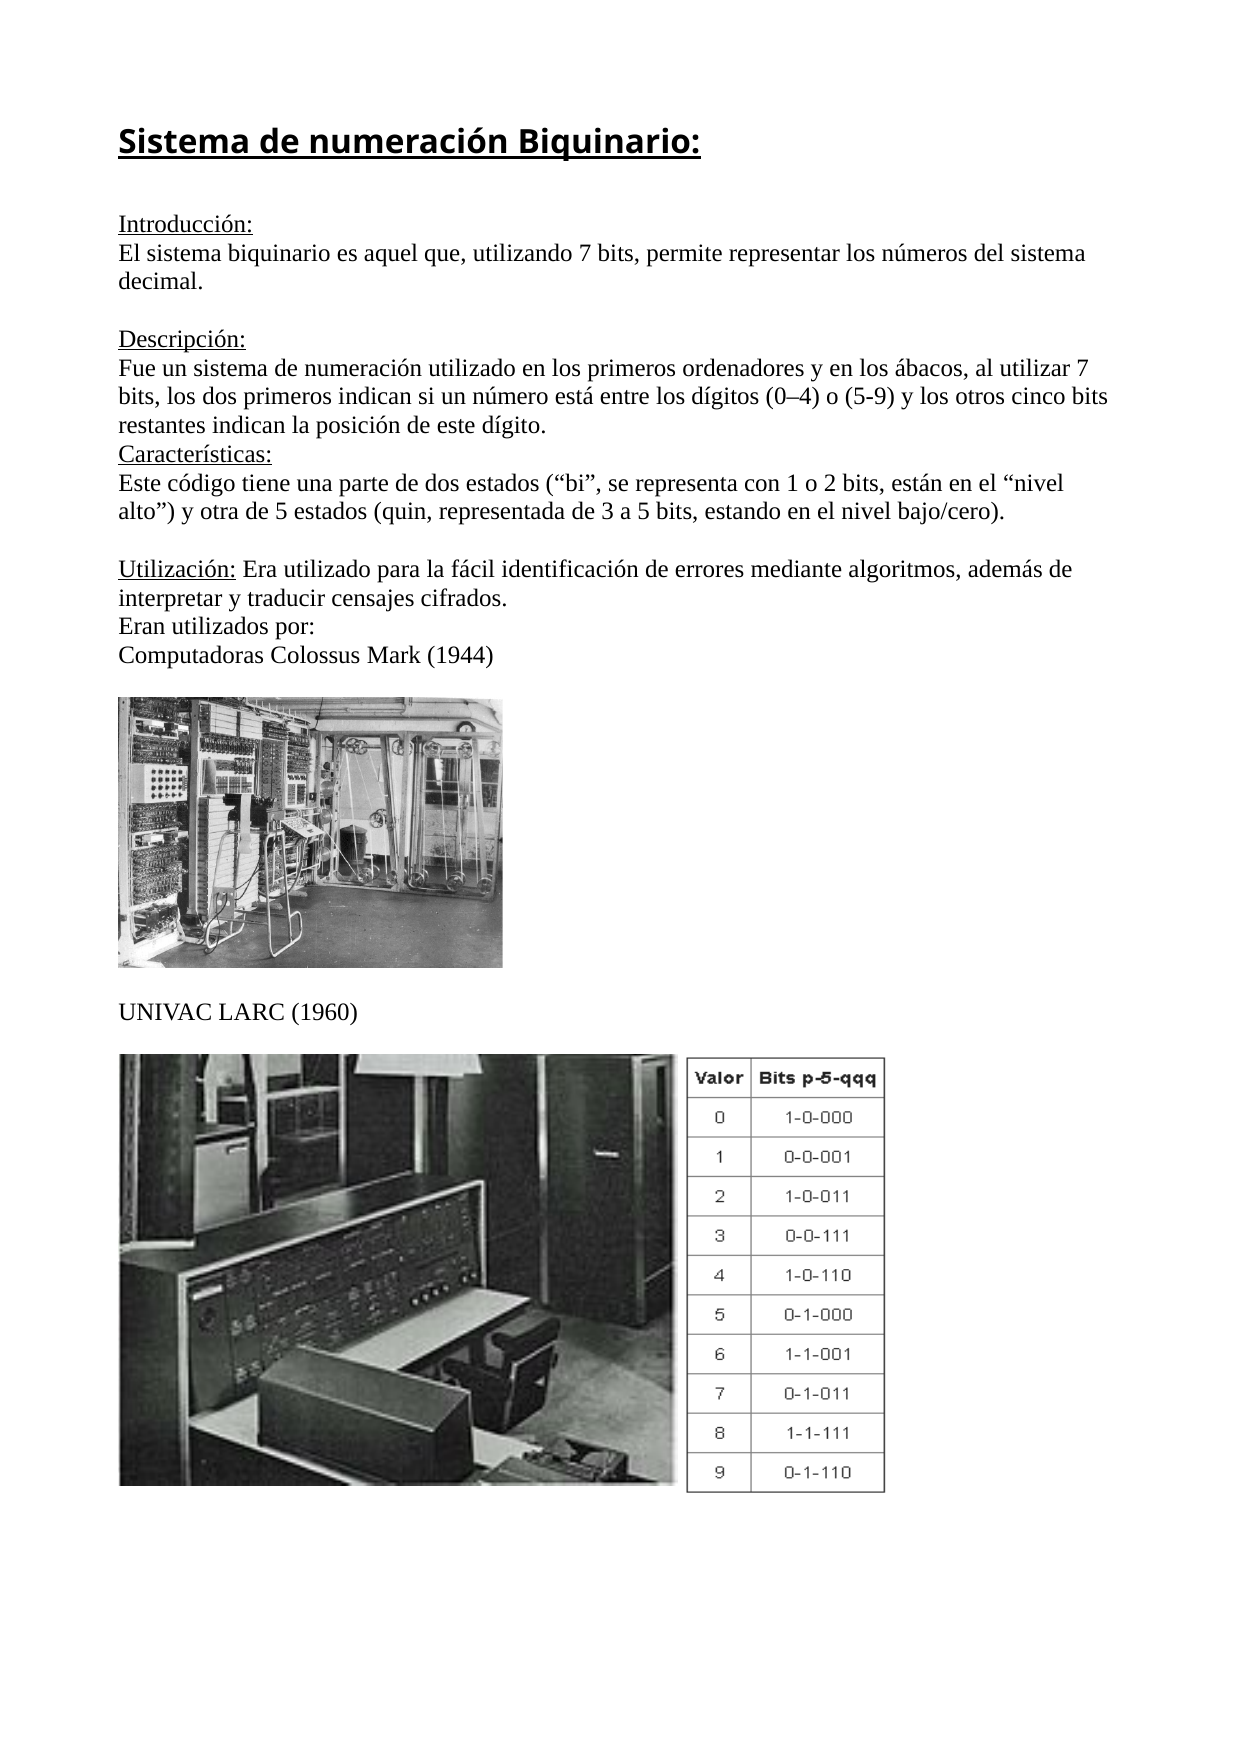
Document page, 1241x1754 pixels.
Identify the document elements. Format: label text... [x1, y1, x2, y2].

text UNIVAC LARC (1960) [118, 997, 1122, 1025]
text Utilización: Era utilizado para la fácil identificación de errores mediante algoritmos, además de interpretar y traducir censajes cifrados. [118, 554, 1122, 611]
text Características: [118, 439, 1122, 468]
text Este código tiene una parte de dos estados (“bi”, se representa con 1 o 2 bits, están en el “nivel alto”) y otra de 5 estados (quin, representada de 3 a 5 bits, estando en el nivel bajo/cero). [118, 468, 1122, 525]
text El sistema biquinario es aquel que, utilizando 7 bits, permite representar los números del sistema decimal. [118, 238, 1122, 295]
text Sistema de numeración Biquinario: [118, 118, 1122, 163]
text Eran utilizados por: [118, 611, 1122, 640]
text Fue un sistema de numeración utilizado en los primeros ordenadores y en los ábacos, al utilizar 7 bits, los dos primeros indican si un número está entre los dígitos (0–4) o (5-9) y los otros cinco bits restantes indican la posición de este dígito. [118, 353, 1122, 439]
text Introducción: [118, 209, 1122, 238]
text Computadoras Colossus Mark (1944) [118, 640, 1122, 669]
text Descripción: [118, 324, 1122, 353]
